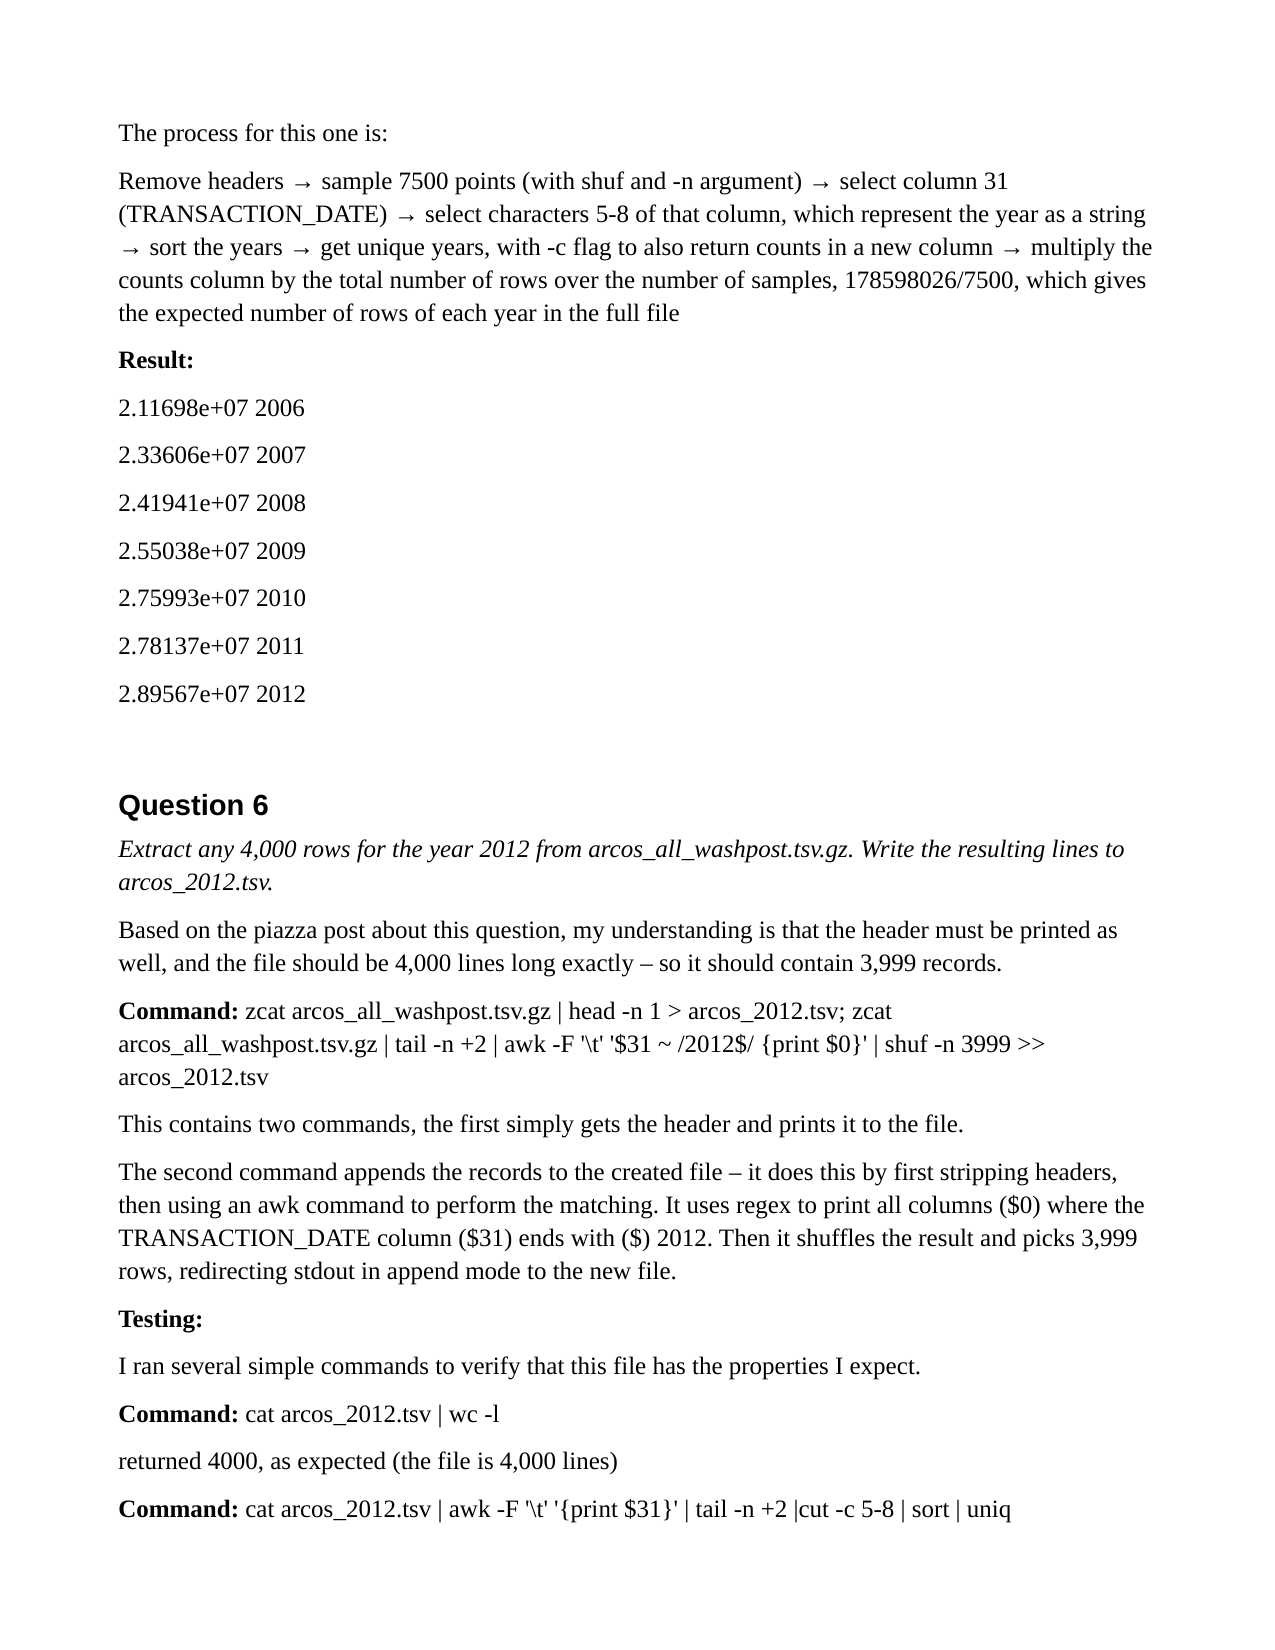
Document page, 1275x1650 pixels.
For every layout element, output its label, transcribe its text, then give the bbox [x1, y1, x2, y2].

text 2.55038e+07 2009 [118, 536, 1157, 564]
text Testing: [118, 1304, 1157, 1332]
subtitle Question 6 [118, 788, 1157, 822]
text 2.41941e+07 2008 [118, 488, 1157, 517]
text This contains two commands, the first simply gets the header and prints it to the file. [118, 1109, 1157, 1138]
text I ran several simple commands to verify that this file has the properties I expect. [118, 1351, 1157, 1380]
text Based on the piazza post about this question, my understanding is that the header must be printed as well, and the file should be 4,000 lines long exactly – so it should contain 3,999 records. [118, 915, 1157, 977]
text The process for this one is: [118, 118, 1157, 147]
text Command: cat arcos_2012.tsv | awk -F '\t' '{print $31}' | tail -n +2 |cut -c 5-8 | sort | uniq [118, 1494, 1157, 1523]
text Command: cat arcos_2012.tsv | wc -l [118, 1399, 1157, 1428]
text Result: [118, 345, 1157, 374]
text returned 4000, as expected (the file is 4,000 lines) [118, 1446, 1157, 1475]
text 2.75993e+07 2010 [118, 583, 1157, 612]
text 2.11698e+07 2006 [118, 393, 1157, 422]
text Extract any 4,000 rows for the year 2012 from arcos_all_washpost.tsv.gz. Write the resulting lines to arcos_2012.tsv. [118, 834, 1157, 896]
text 2.78137e+07 2011 [118, 631, 1157, 660]
text Remove headers → sample 7500 points (with shuf and -n argument) → select column 31 (TRANSACTION_DATE) → select characters 5-8 of that column, which represent the year as a string → sort the years → get unique years, with -c flag to also return counts in a new column → multiply the counts column by the total number of rows over the number of samples, 178598026/7500, which gives the expected number of rows of each year in the full file [118, 166, 1157, 327]
text Command: zcat arcos_all_washpost.tsv.gz | head -n 1 > arcos_2012.tsv; zcat arcos_all_washpost.tsv.gz | tail -n +2 | awk -F '\t' '$31 ~ /2012$/ {print $0}' | shuf -n 3999 >> arcos_2012.tsv [118, 996, 1157, 1091]
text The second command appends the records to the created file – it does this by first stripping headers, then using an awk command to perform the matching. It uses regex to print all columns ($0) where the TRANSACTION_DATE column ($31) ends with ($) 2012. Then it shuffles the result and picks 3,999 rows, redirecting stdout in append mode to the new file. [118, 1157, 1157, 1285]
text 2.33606e+07 2007 [118, 441, 1157, 469]
text 2.89567e+07 2012 [118, 679, 1157, 707]
